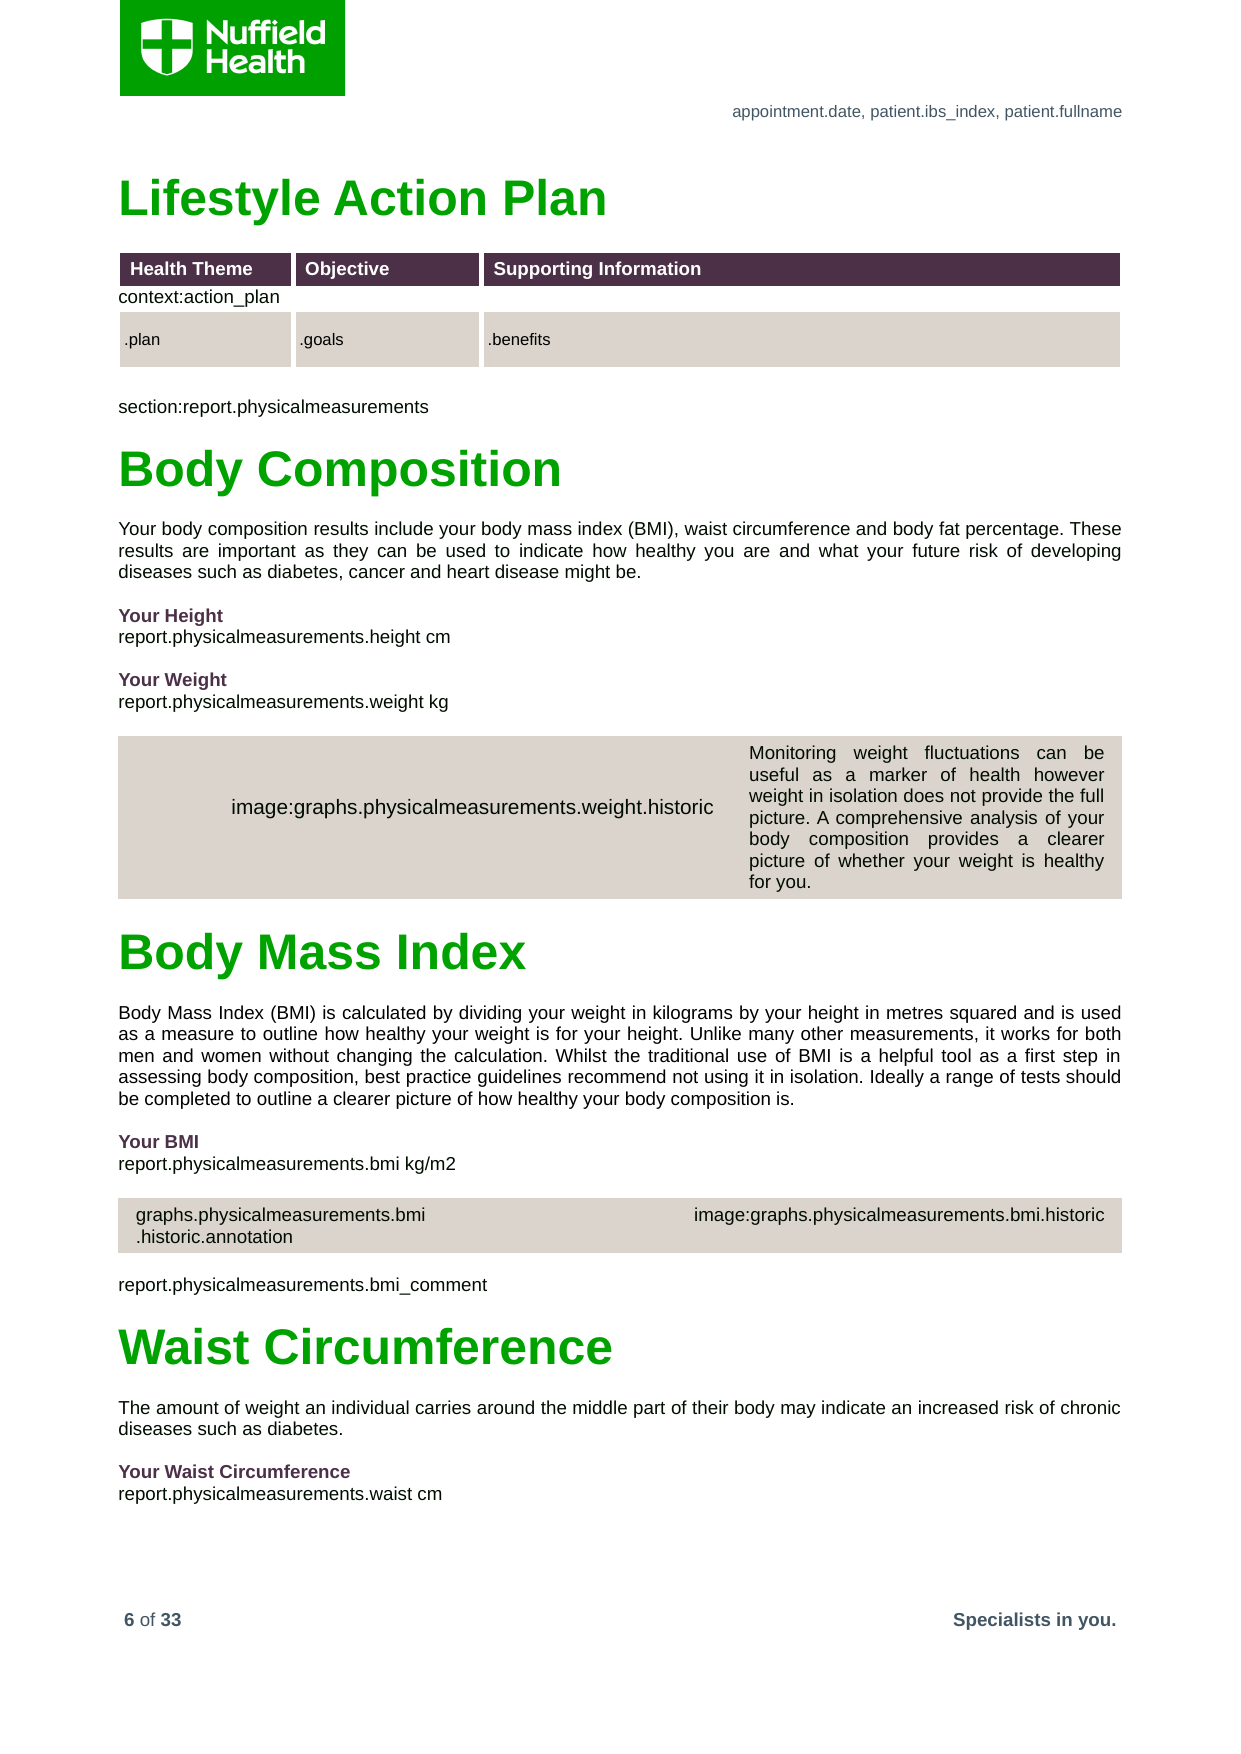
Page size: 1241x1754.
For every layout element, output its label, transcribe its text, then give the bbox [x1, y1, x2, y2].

text Your Height [118, 604, 1122, 626]
text Your body composition results include your body mass index (BMI), waist circumference and body fat percentage. These results are important as they can be used to indicate how healthy you are and what your future risk of developing diseases such as diabetes, cancer and heart disease might be. [118, 518, 1122, 583]
text section:report.physicalmeasurements [118, 396, 1122, 418]
table_header graphs.physicalmeasurements.bmi.historic.annotation [118, 1198, 446, 1253]
table_header image:graphs.physicalmeasurements.weight.historic [118, 736, 731, 899]
subtitle Lifestyle Action Plan [118, 169, 1122, 226]
table_header .benefits [484, 312, 1120, 367]
text report.physicalmeasurements.weight kg [118, 691, 1122, 712]
subtitle Body Mass Index [118, 923, 1122, 980]
text report.physicalmeasurements.bmi_comment [118, 1274, 1122, 1296]
text report.physicalmeasurements.bmi kg/m2 [118, 1153, 1122, 1174]
text Your BMI [118, 1131, 1122, 1153]
text Your Weight [118, 669, 1122, 691]
text Body Mass Index (BMI) is calculated by dividing your weight in kilograms by your height in metres squared and is used as a measure to outline how healthy your weight is for your height. Unlike many other measurements, it works for both men and women without changing the calculation. Whilst the traditional use of BMI is a helpful tool as a first step in assessing body composition, best practice guidelines recommend not using it in isolation. Ideally a range of tests should be completed to outline a clearer picture of how healthy your body composition is. [118, 1002, 1122, 1109]
text report.physicalmeasurements.waist cm [118, 1483, 1122, 1504]
text Your Waist Circumference [118, 1461, 1122, 1483]
table_header .goals [296, 312, 479, 367]
text context:action_plan [118, 286, 1122, 307]
text The amount of weight an individual carries around the middle part of their body may indicate an increased risk of chronic diseases such as diabetes. [118, 1396, 1122, 1439]
table_header Health Theme [120, 253, 291, 286]
text report.physicalmeasurements.height cm [118, 626, 1122, 648]
subtitle Waist Circumference [118, 1317, 1122, 1375]
table_header .plan [120, 312, 291, 367]
table_header Monitoring weight fluctuations can be useful as a marker of health however weight in isolation does not provide the full picture. A comprehensive analysis of your body composition provides a clearer picture of whether your weight is healthy for you. [731, 736, 1122, 899]
subtitle Body Composition [118, 439, 1122, 497]
table_header image:graphs.physicalmeasurements.bmi.historic [446, 1198, 1122, 1253]
table_header Supporting Information [484, 253, 1120, 286]
table_header Objective [296, 253, 479, 286]
